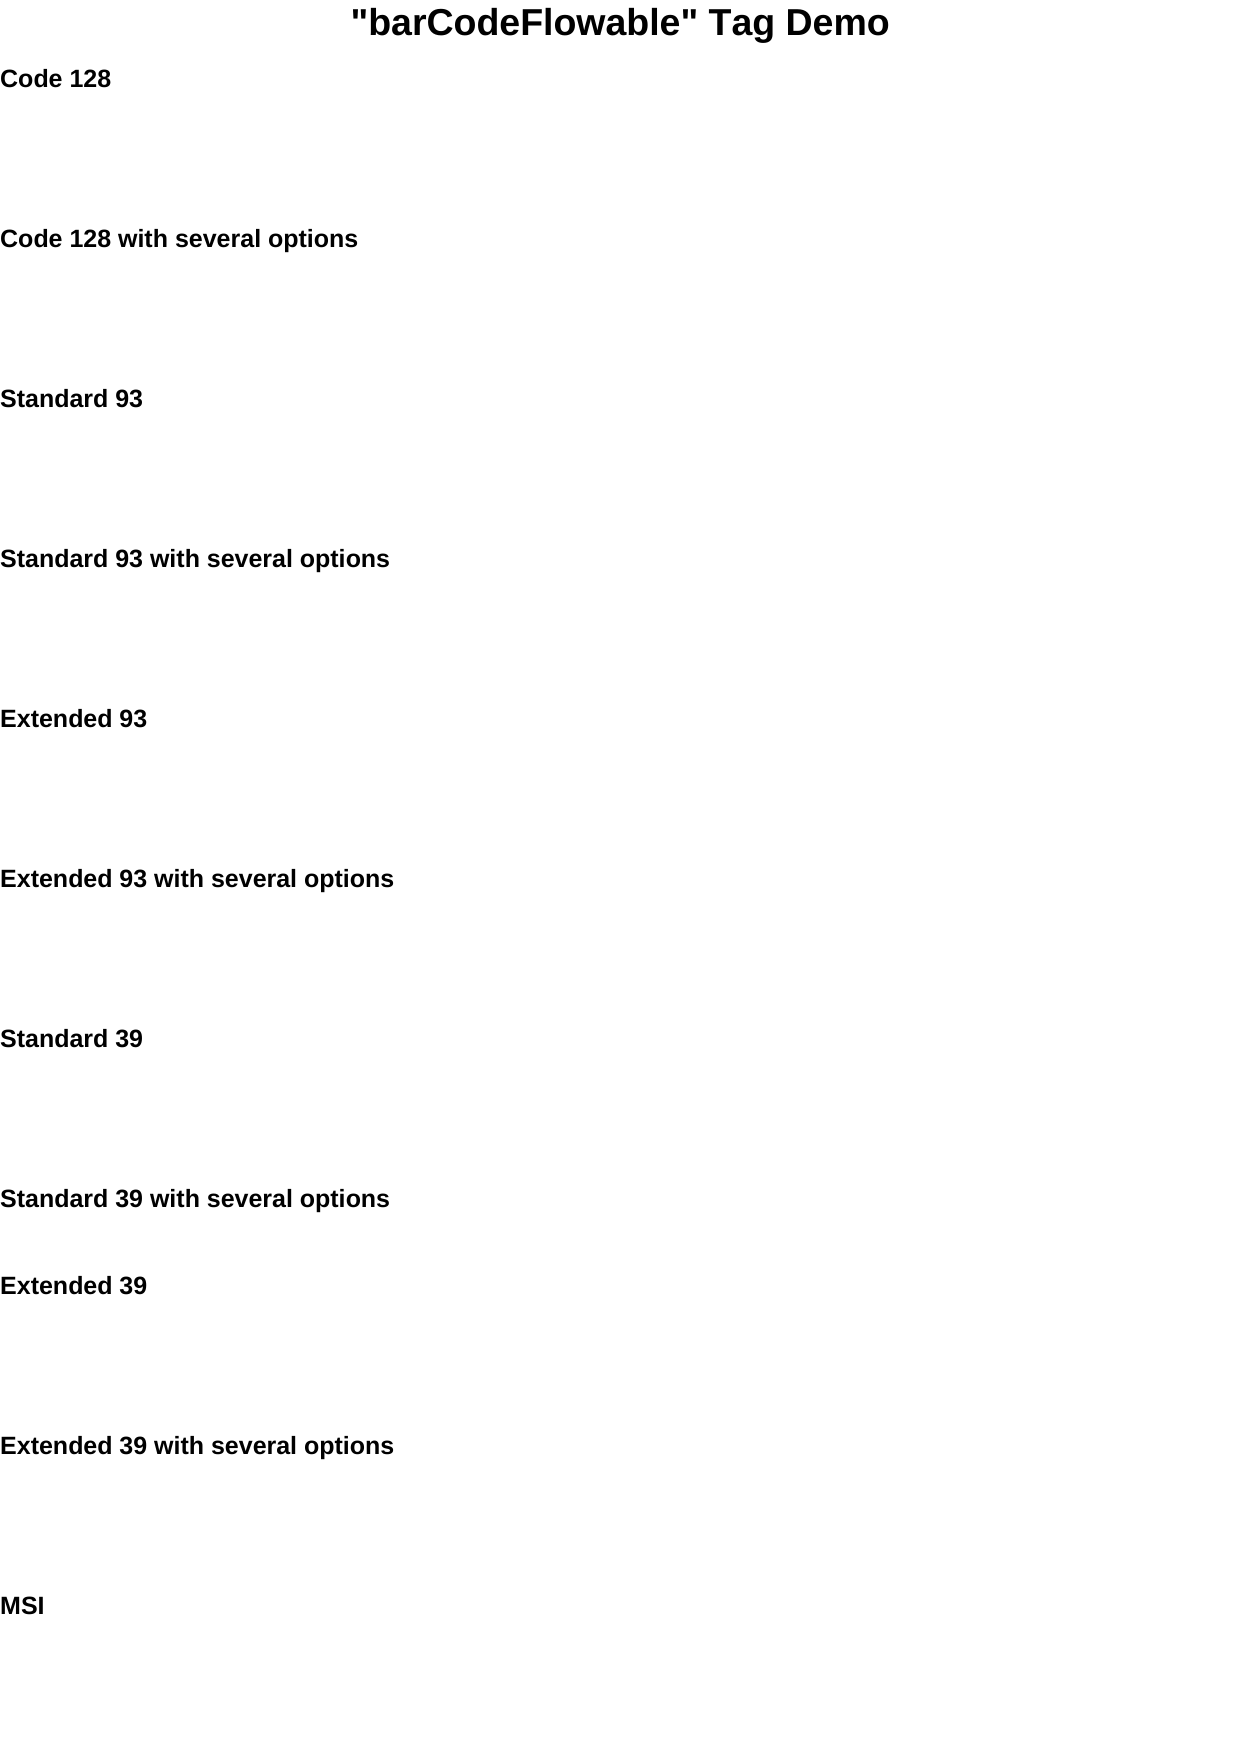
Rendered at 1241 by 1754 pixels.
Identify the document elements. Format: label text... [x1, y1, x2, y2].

text Standard 39 [0, 1024, 1240, 1053]
text Standard 93 with several options [0, 544, 1240, 573]
text MSI [0, 1591, 1240, 1620]
text Standard 39 with several options [0, 1184, 1240, 1213]
text Standard 93 [0, 384, 1240, 413]
text Extended 93 with several options [0, 864, 1240, 893]
text Code 128 [0, 64, 1240, 93]
text Extended 39 [0, 1271, 1240, 1300]
text Extended 39 with several options [0, 1431, 1240, 1460]
title "barCodeFlowable" Tag Demo [0, 0, 1240, 43]
text Extended 93 [0, 704, 1240, 733]
text Code 128 with several options [0, 224, 1240, 253]
